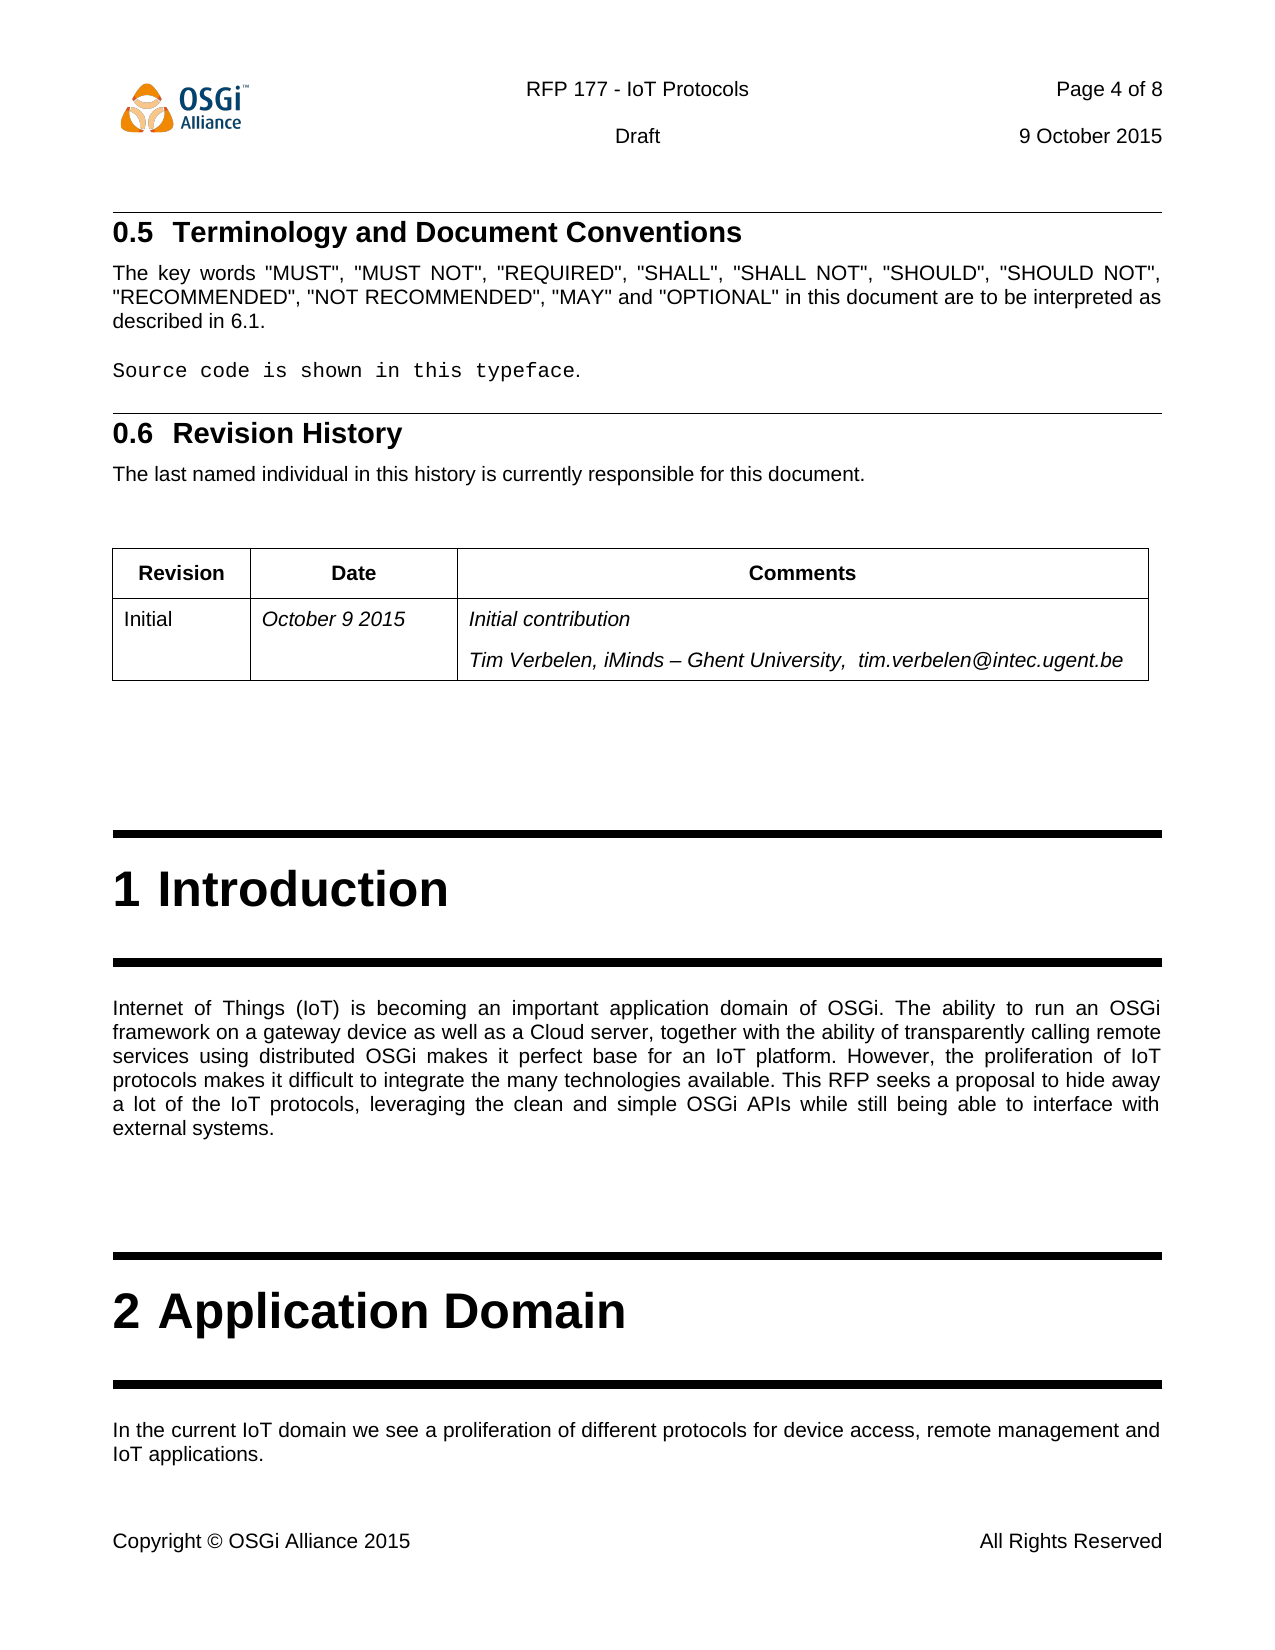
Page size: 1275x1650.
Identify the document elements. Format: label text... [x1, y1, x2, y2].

table_cell Initial contribution Tim Verbelen, iMinds – Ghent University, tim.verbelen@intec.ugent.be [458, 599, 1148, 680]
text The last named individual in this history is currently responsible for this document. [112, 462, 1162, 486]
text Source code is shown in this typeface. [112, 358, 1162, 384]
text The key words "MUST", "MUST NOT", "REQUIRED", "SHALL", "SHALL NOT", "SHOULD", "SHOULD NOT", "RECOMMENDED", "NOT RECOMMENDED", "MAY" and "OPTIONAL" in this document are to be interpreted as described in 6.1. [112, 261, 1162, 333]
subtitle Terminology and Document Conventions [112, 213, 1162, 249]
subtitle Introduction [112, 831, 1162, 967]
table_header Comments [458, 549, 1148, 598]
text Internet of Things (IoT) is becoming an important application domain of OSGi. The ability to run an OSGi framework on a gateway device as well as a Cloud server, together with the ability of transparently calling remote services using distributed OSGi makes it perfect base for an IoT platform. However, the proliferation of IoT protocols makes it difficult to integrate the many technologies available. This RFP seeks a proposal to hide away a lot of the IoT protocols, leveraging the clean and simple OSGi APIs while still being able to interface with external systems. [112, 996, 1162, 1139]
subtitle Revision History [112, 414, 1162, 450]
table_header Date [251, 549, 457, 598]
text In the current IoT domain we see a proliferation of different protocols for device access, remote management and IoT applications. [112, 1418, 1162, 1466]
table_cell Initial [113, 599, 250, 680]
picture [113, 76, 257, 140]
table_cell October 9 2015 [251, 599, 457, 680]
table_header Revision [113, 549, 250, 598]
subtitle Application Domain [112, 1253, 1162, 1389]
